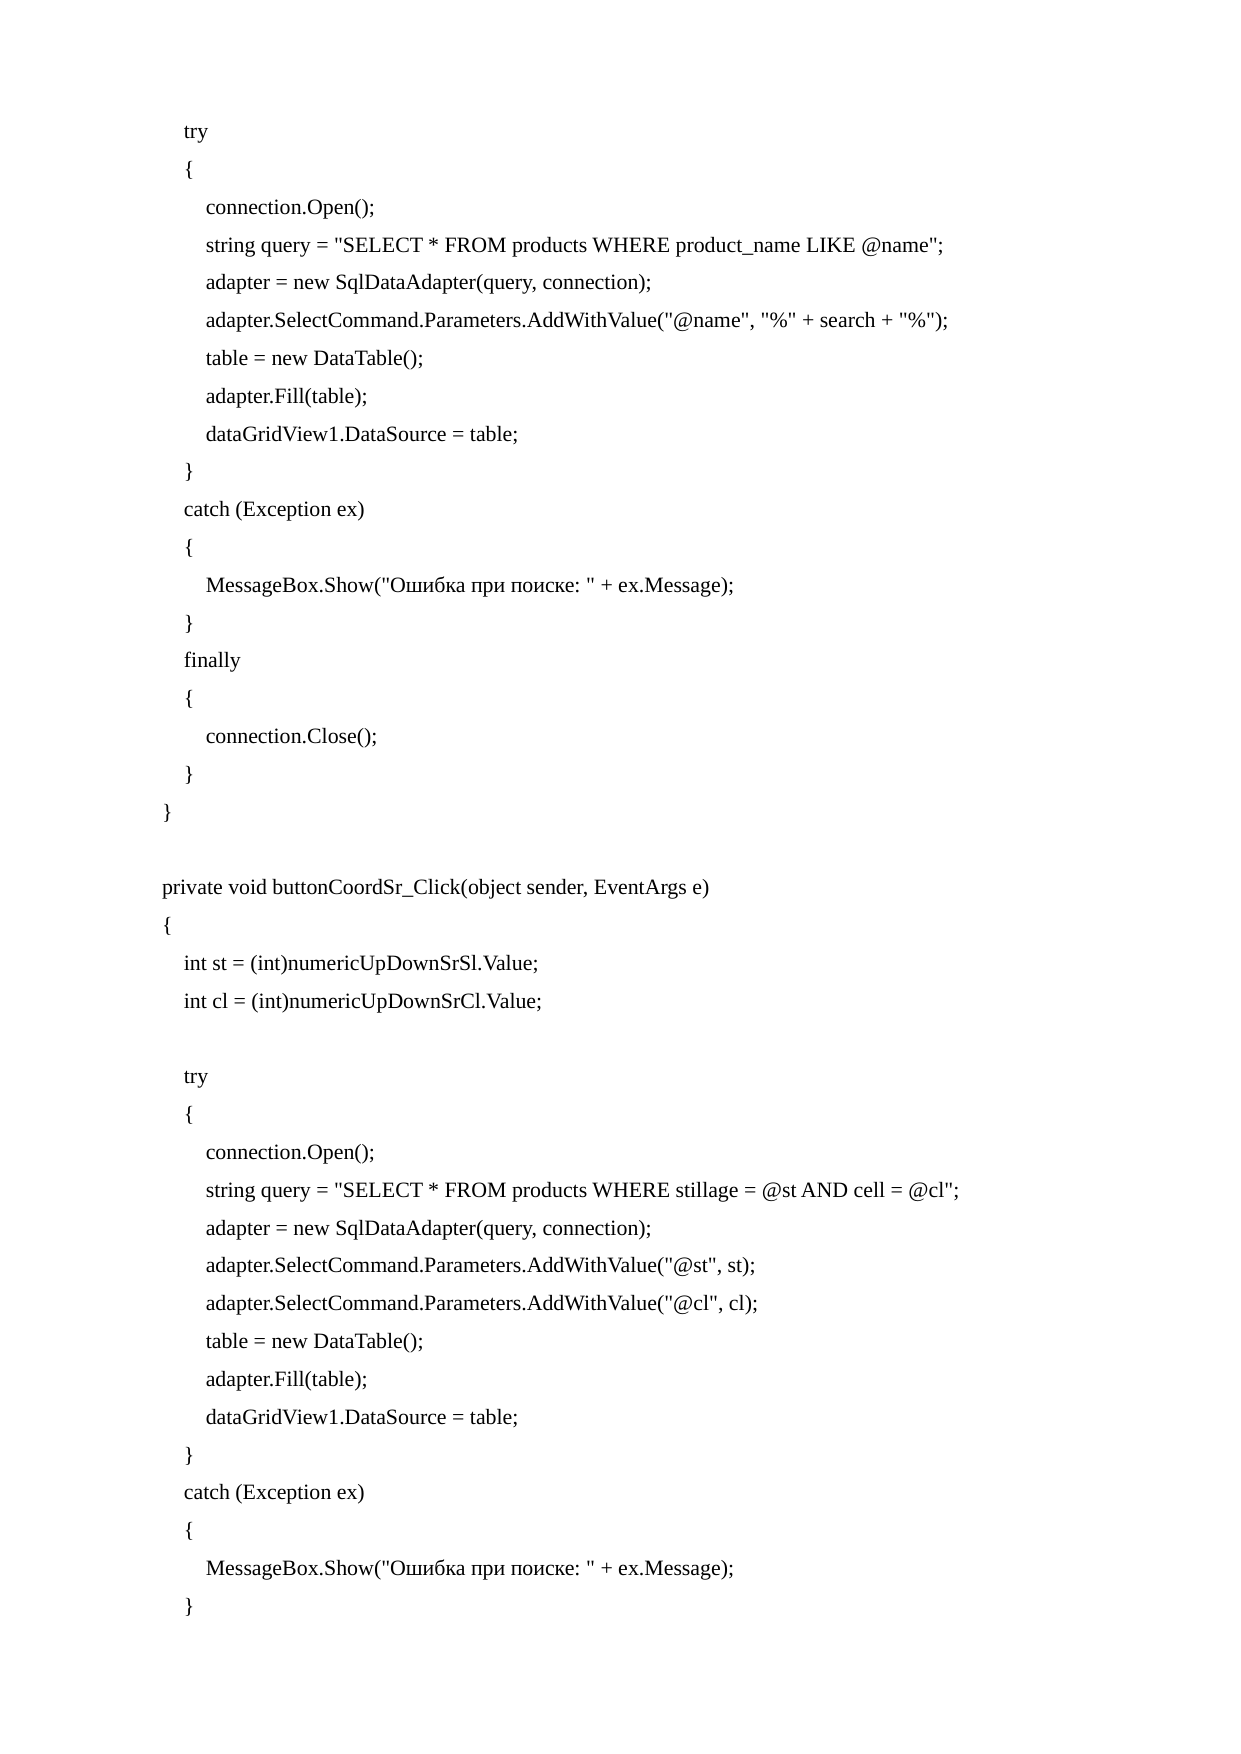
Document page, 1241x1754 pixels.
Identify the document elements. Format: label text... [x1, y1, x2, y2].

text table = new DataTable(); [118, 345, 1122, 370]
text catch (Exception ex) [118, 496, 1122, 521]
text adapter.SelectCommand.Parameters.AddWithValue("@st", st); [118, 1252, 1122, 1278]
text adapter.Fill(table); [118, 1366, 1122, 1391]
text try [118, 1063, 1122, 1089]
text table = new DataTable(); [118, 1328, 1122, 1353]
text int st = (int)numericUpDownSrSl.Value; [118, 950, 1122, 975]
text MessageBox.Show("Ошибка при поиске: " + ex.Message); [118, 1555, 1122, 1580]
text finally [118, 647, 1122, 673]
text adapter.SelectCommand.Parameters.AddWithValue("@name", "%" + search + "%"); [118, 307, 1122, 332]
text connection.Close(); [118, 723, 1122, 748]
text MessageBox.Show("Ошибка при поиске: " + ex.Message); [118, 572, 1122, 597]
text adapter.SelectCommand.Parameters.AddWithValue("@cl", cl); [118, 1290, 1122, 1316]
text } [118, 1442, 1122, 1467]
text } [118, 761, 1122, 786]
text { [118, 685, 1122, 711]
text adapter = new SqlDataAdapter(query, connection); [118, 269, 1122, 294]
text dataGridView1.DataSource = table; [118, 1404, 1122, 1429]
text { [118, 534, 1122, 559]
text string query = "SELECT * FROM products WHERE product_name LIKE @name"; [118, 232, 1122, 257]
text dataGridView1.DataSource = table; [118, 421, 1122, 446]
text } [118, 610, 1122, 635]
text string query = "SELECT * FROM products WHERE stillage = @st AND cell = @cl"; [118, 1177, 1122, 1202]
text adapter = new SqlDataAdapter(query, connection); [118, 1215, 1122, 1240]
text } [118, 458, 1122, 484]
text } [118, 1593, 1122, 1618]
text connection.Open(); [118, 1139, 1122, 1164]
text { [118, 1101, 1122, 1126]
text { [118, 912, 1122, 937]
text { [118, 1517, 1122, 1542]
text { [118, 156, 1122, 181]
text } [118, 799, 1122, 824]
text try [118, 118, 1122, 143]
text connection.Open(); [118, 194, 1122, 219]
text catch (Exception ex) [118, 1479, 1122, 1504]
text int cl = (int)numericUpDownSrCl.Value; [118, 988, 1122, 1013]
text private void buttonCoordSr_Click(object sender, EventArgs e) [118, 874, 1122, 899]
text adapter.Fill(table); [118, 383, 1122, 408]
